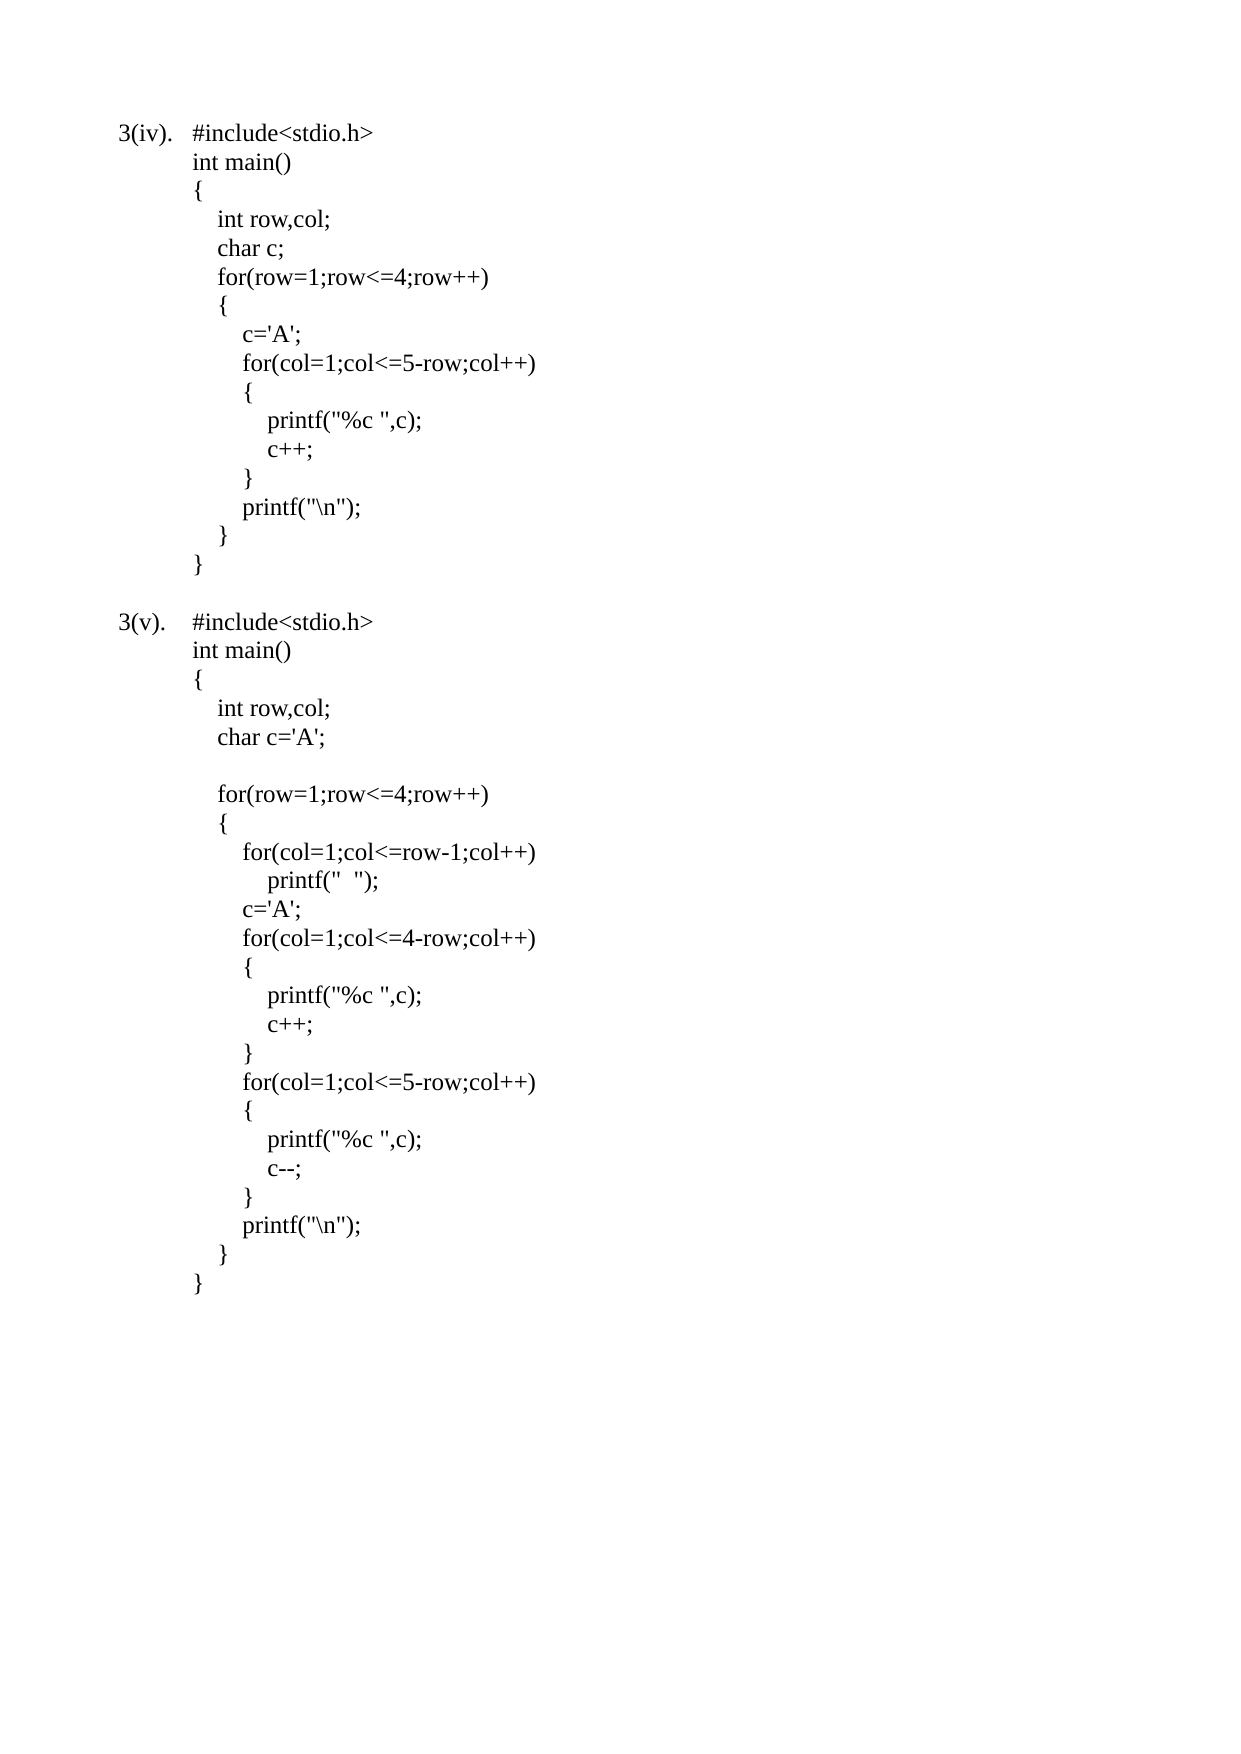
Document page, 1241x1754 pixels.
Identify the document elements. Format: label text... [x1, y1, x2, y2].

text 3(v). #include<stdio.h> [118, 607, 1122, 636]
text int row,col; [118, 693, 1122, 722]
text c++; [118, 434, 1122, 463]
text printf("\n"); [118, 492, 1122, 521]
text for(col=1;col<=5-row;col++) [118, 1067, 1122, 1096]
text char c; [118, 233, 1122, 262]
text printf("\n"); [118, 1211, 1122, 1239]
text c='A'; [118, 319, 1122, 348]
text { [118, 664, 1122, 693]
text c--; [118, 1153, 1122, 1182]
text printf("%c ",c); [118, 406, 1122, 434]
text } [118, 1182, 1122, 1211]
text printf("%c ",c); [118, 981, 1122, 1009]
text for(row=1;row<=4;row++) [118, 779, 1122, 808]
text for(col=1;col<=row-1;col++) [118, 837, 1122, 866]
text } [118, 549, 1122, 578]
text 3(iv). #include<stdio.h> [118, 118, 1122, 147]
text { [118, 377, 1122, 406]
text int row,col; [118, 204, 1122, 233]
text printf(" "); [118, 866, 1122, 894]
text } [118, 463, 1122, 492]
text int main() [118, 636, 1122, 664]
text c++; [118, 1009, 1122, 1038]
text c='A'; [118, 894, 1122, 923]
text printf("%c ",c); [118, 1124, 1122, 1153]
text for(row=1;row<=4;row++) [118, 262, 1122, 291]
text } [118, 1239, 1122, 1268]
text int main() [118, 147, 1122, 176]
text { [118, 808, 1122, 837]
text { [118, 1096, 1122, 1124]
text char c='A'; [118, 722, 1122, 751]
text { [118, 291, 1122, 319]
text { [118, 176, 1122, 204]
text for(col=1;col<=5-row;col++) [118, 348, 1122, 377]
text } [118, 521, 1122, 549]
text } [118, 1268, 1122, 1297]
text } [118, 1038, 1122, 1067]
text for(col=1;col<=4-row;col++) [118, 923, 1122, 952]
text { [118, 952, 1122, 981]
